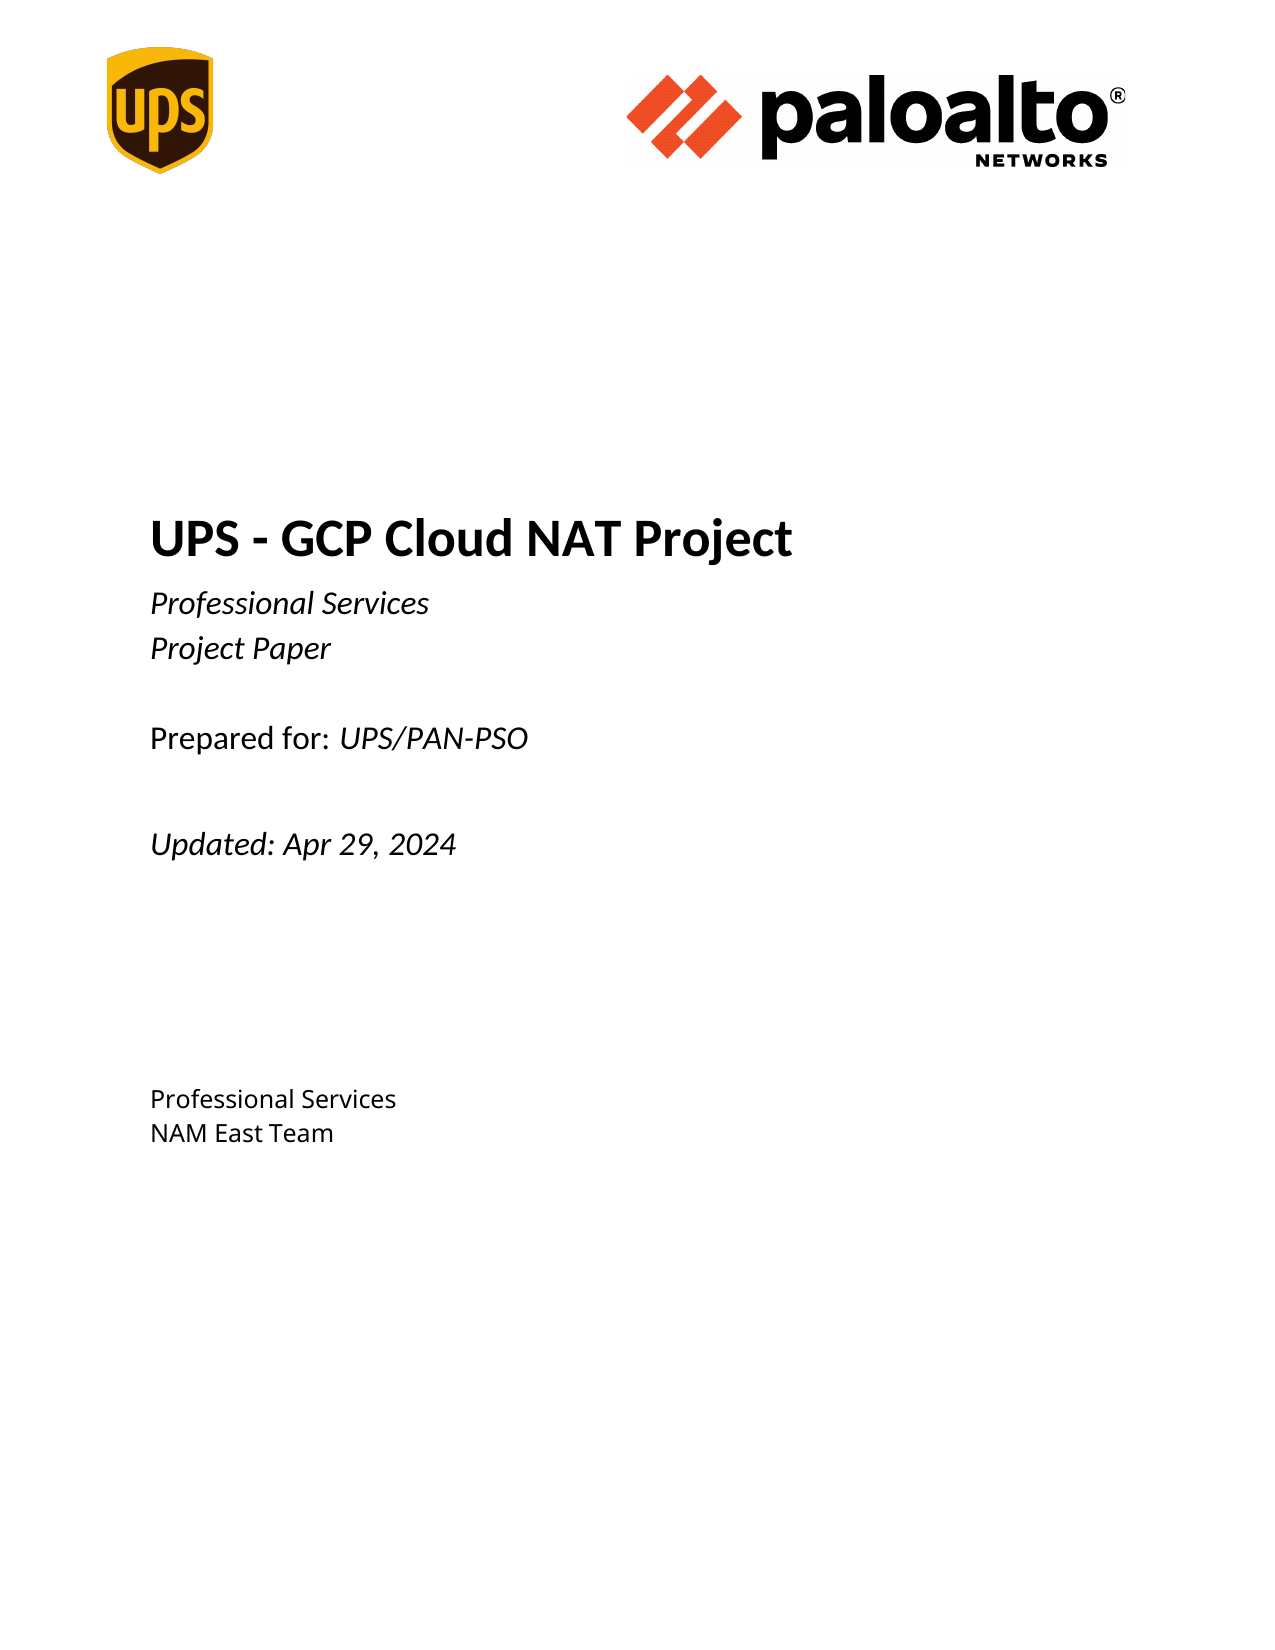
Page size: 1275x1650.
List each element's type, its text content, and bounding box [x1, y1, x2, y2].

text Project Paper [150, 627, 1125, 668]
text Professional Services [150, 1082, 1125, 1116]
text Professional Services [150, 582, 1125, 623]
text NAM East Team [150, 1116, 1125, 1150]
picture [106, 46, 214, 175]
text UPS - GCP Cloud NAT Project [150, 504, 1125, 570]
picture [626, 75, 1125, 167]
text Updated: Apr 29, 2024 [150, 823, 1125, 864]
text Prepared for: UPS/PAN-PSO [150, 717, 1125, 758]
